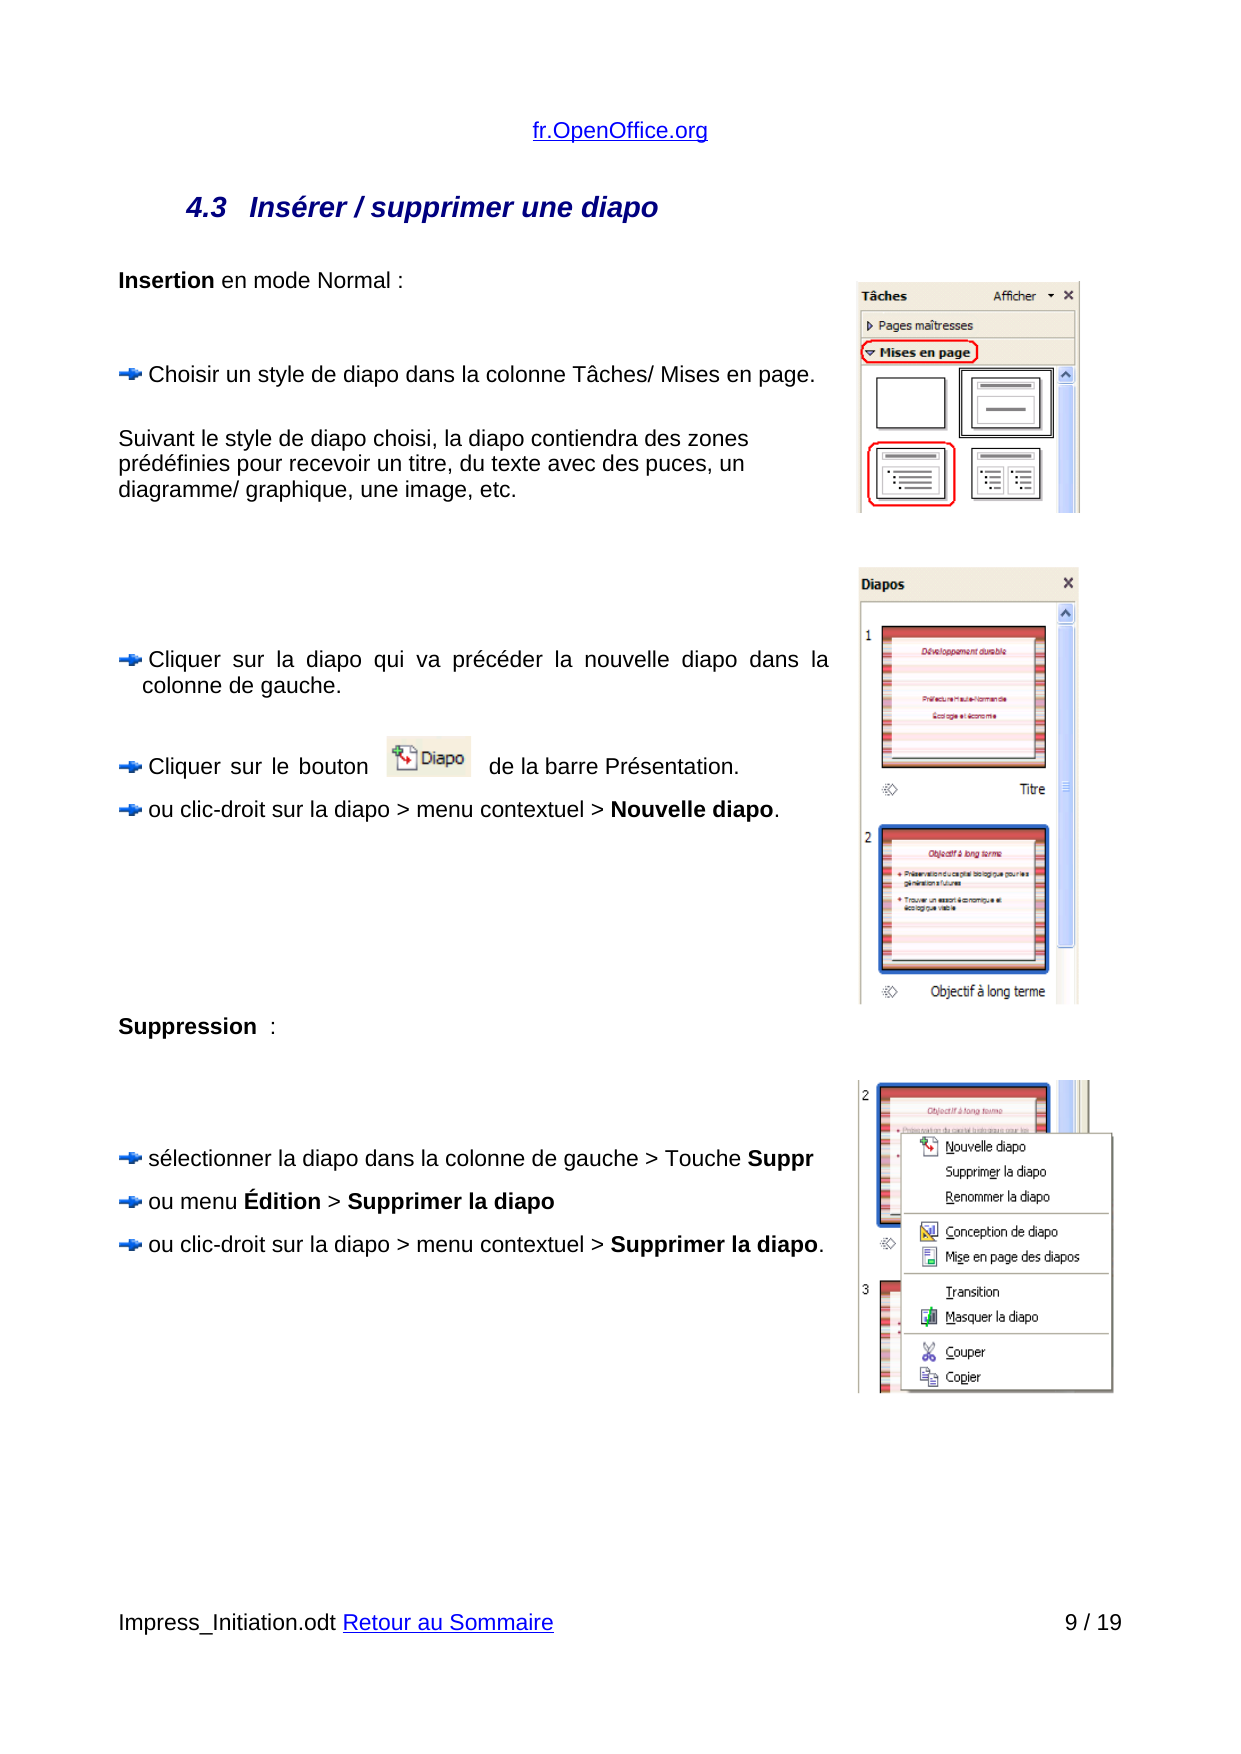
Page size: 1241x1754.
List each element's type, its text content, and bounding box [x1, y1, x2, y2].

picture [858, 567, 1081, 1007]
list [1081, 647, 1122, 698]
picture [857, 1080, 1117, 1397]
text Insertion en mode Normal : [118, 268, 1122, 293]
list Cliquer sur le bouton de la barre Présentation. [118, 754, 858, 779]
list ou clic-droit sur la diapo > menu contextuel > Nouvelle diapo. [118, 797, 858, 823]
picture [119, 1196, 142, 1208]
text Suppression : [118, 1013, 1122, 1039]
picture [856, 281, 1097, 513]
list Choisir un style de diapo dans la colonne Tâches/ Mises en page. [118, 362, 856, 387]
list ou menu Édition > Supprimer la diapo [118, 1189, 857, 1214]
picture [119, 654, 142, 666]
list Cliquer sur la diapo qui va précéder la nouvelle diapo dans la colonne de gauche. [118, 647, 858, 698]
picture [119, 1239, 142, 1251]
picture [386, 736, 472, 777]
picture [119, 1152, 142, 1164]
picture [119, 368, 142, 380]
picture [119, 761, 142, 773]
picture [119, 804, 142, 816]
subtitle Insérer / supprimer une diapo [148, 191, 1122, 223]
text Suivant le style de diapo choisi, la diapo contiendra des zones prédéfinies pour recevoir un titre, du texte avec des puces, un diagramme/ graphique, une image, etc. [118, 425, 856, 502]
list ou clic-droit sur la diapo > menu contextuel > Supprimer la diapo. [118, 1232, 857, 1258]
list [1081, 754, 1122, 779]
list sélectionner la diapo dans la colonne de gauche > Touche Suppr [118, 1146, 857, 1171]
